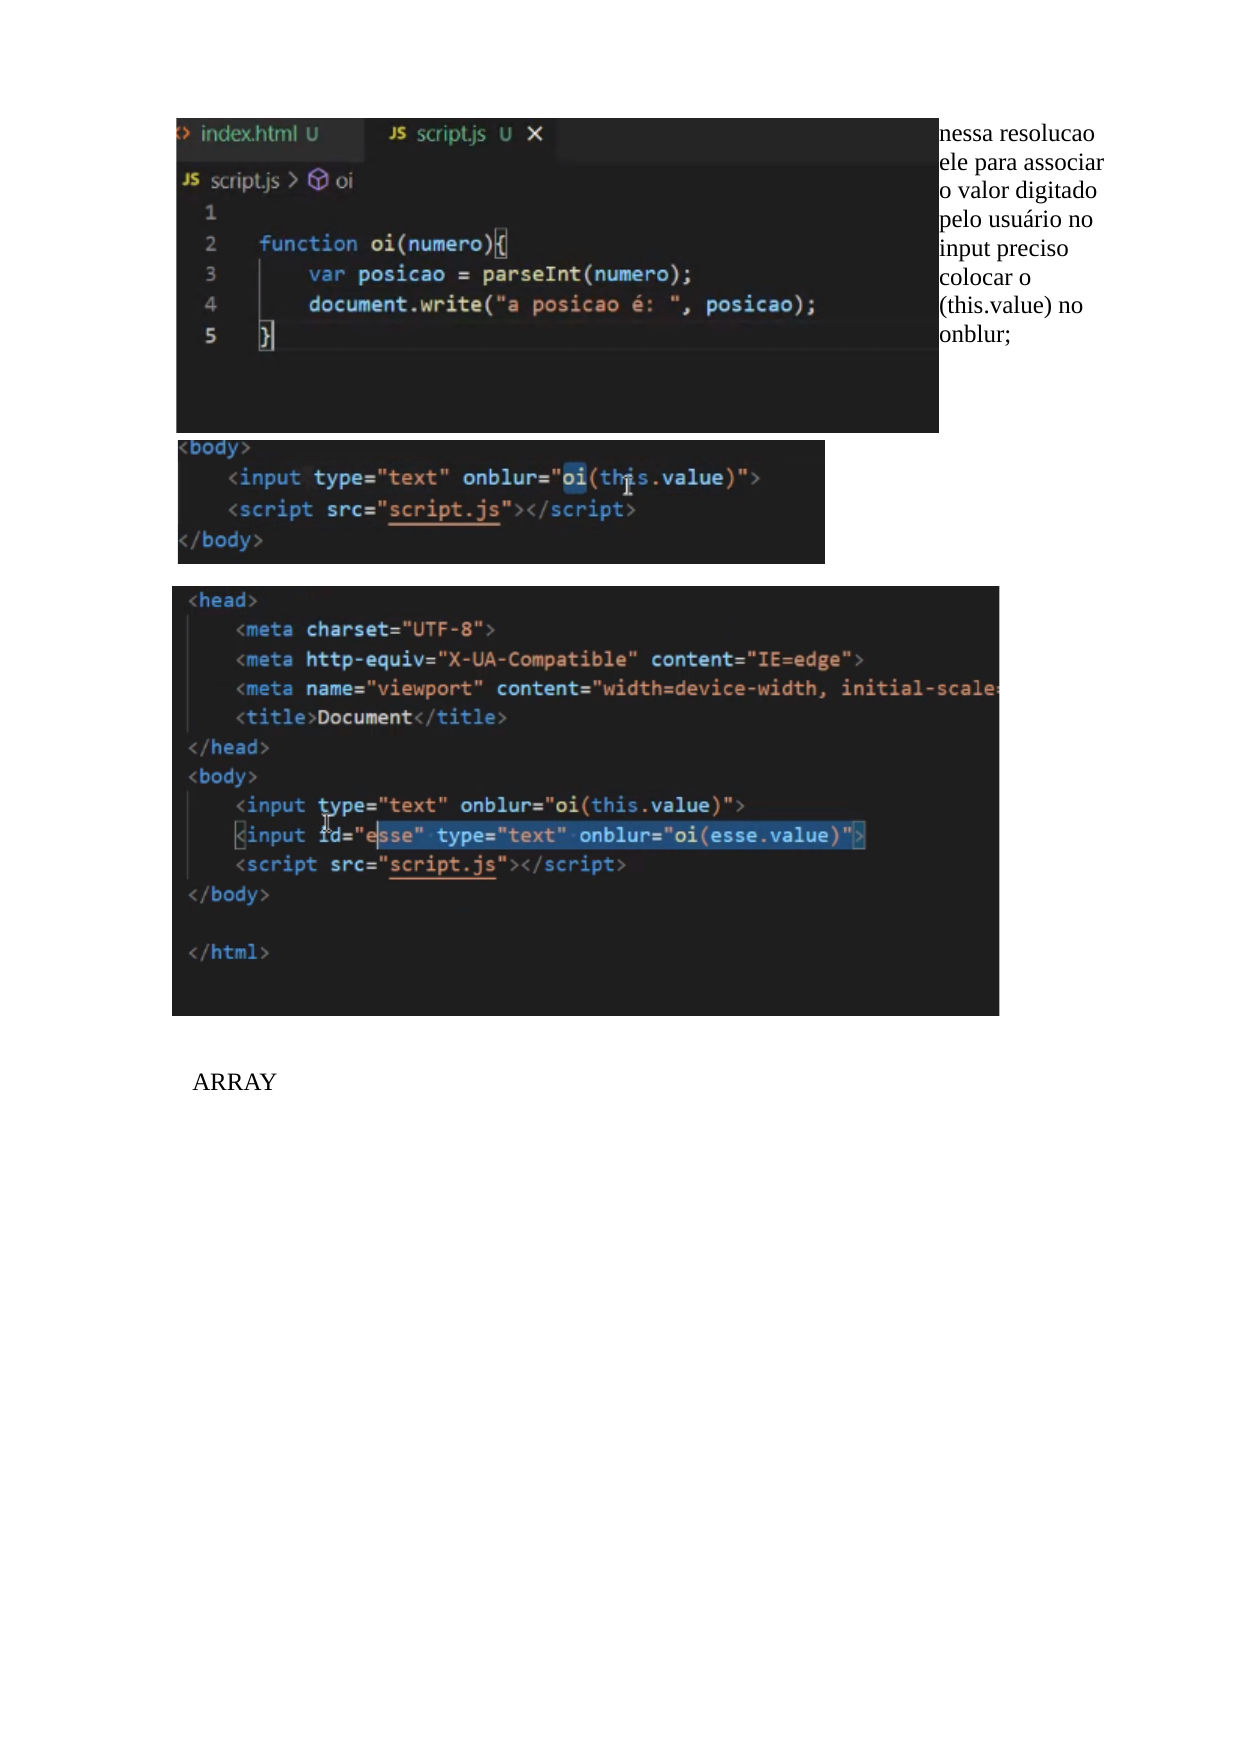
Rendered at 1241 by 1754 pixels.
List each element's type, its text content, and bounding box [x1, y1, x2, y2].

picture [172, 586, 1000, 1016]
picture [177, 440, 825, 564]
text nessa resolucao ele para associar o valor digitado pelo usuário no input preciso colocar o (this.value) no onblur; [118, 118, 1122, 636]
text ARRAY [118, 636, 1122, 1096]
picture [176, 118, 939, 433]
